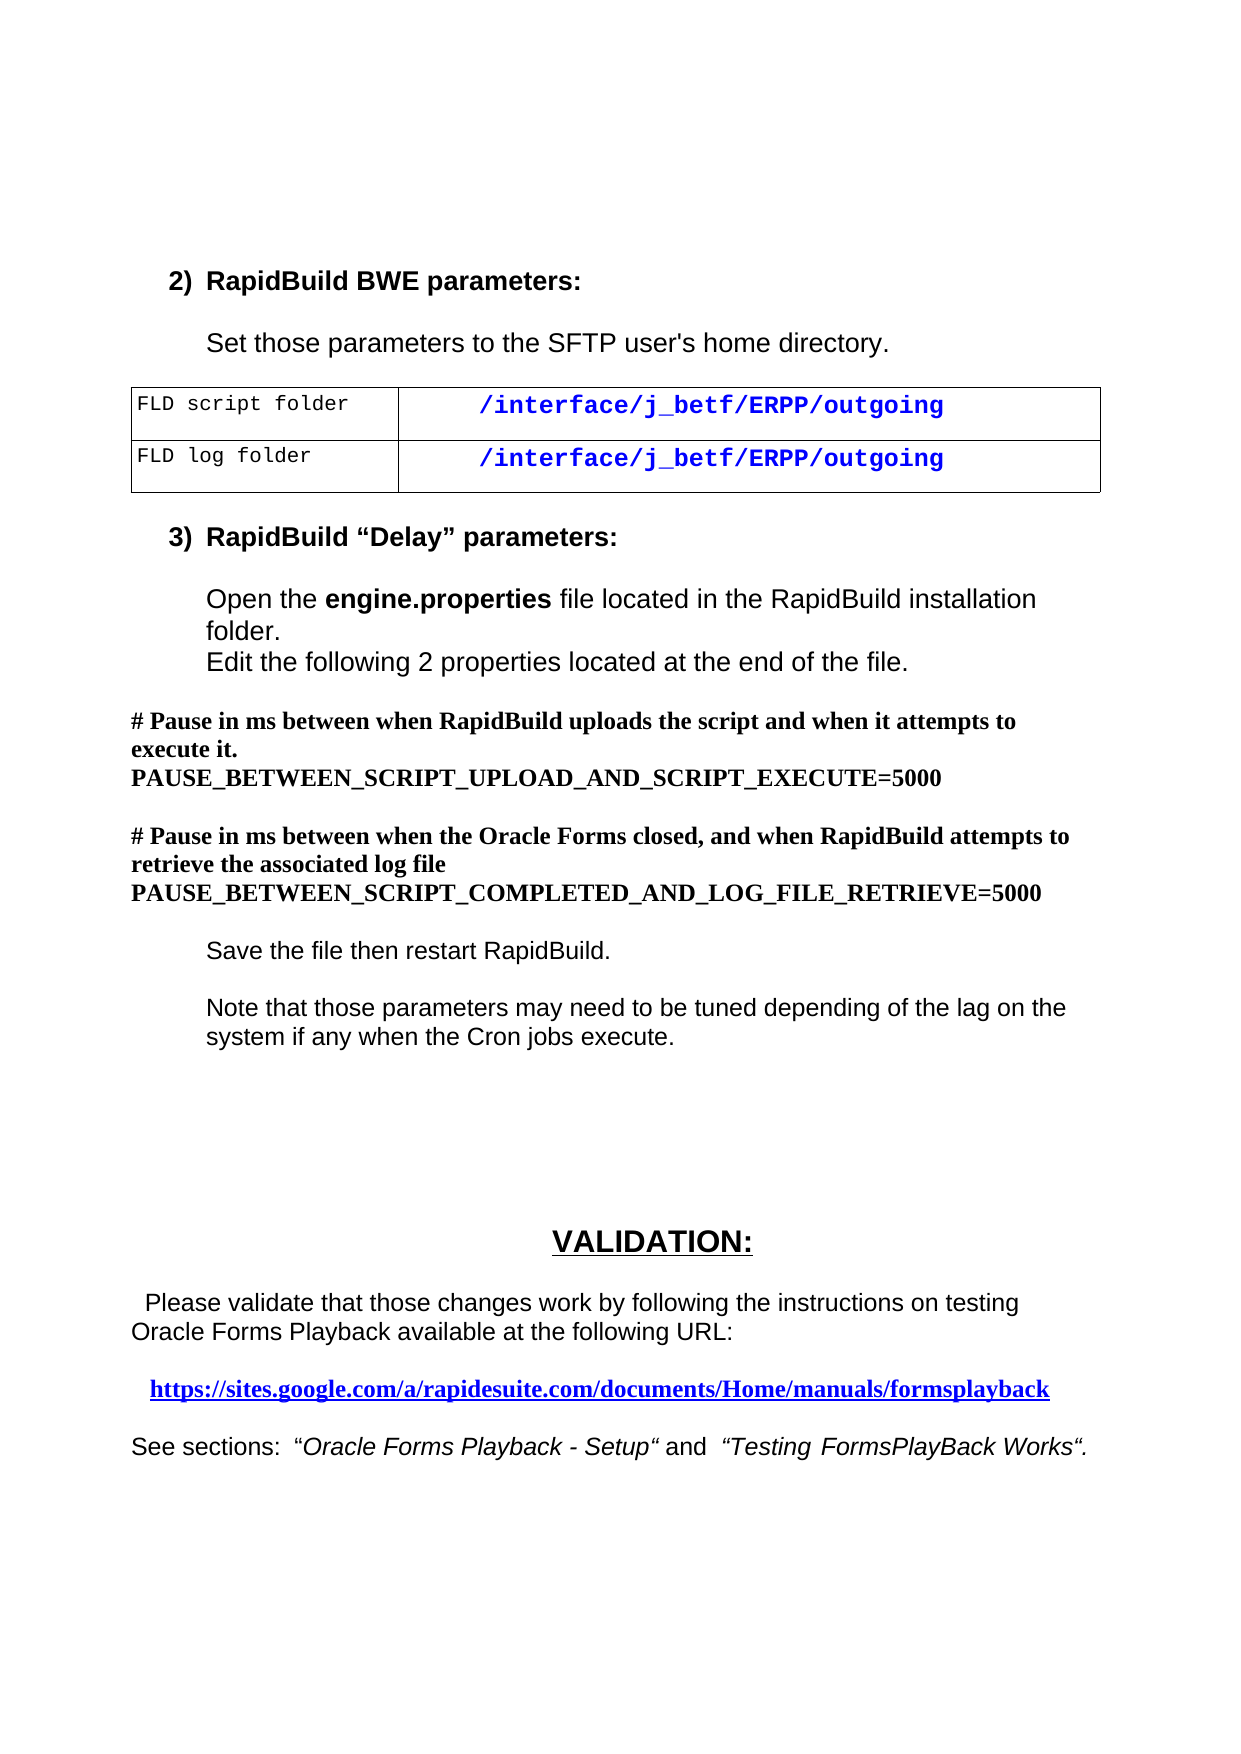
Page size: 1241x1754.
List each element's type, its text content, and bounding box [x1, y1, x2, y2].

text PAUSE_BETWEEN_SCRIPT_UPLOAD_AND_SCRIPT_EXECUTE=5000 [131, 763, 1099, 792]
table_cell FLD log folder [132, 441, 398, 492]
table_header FLD script folder [132, 388, 398, 439]
text https://sites.google.com/a/rapidesuite.com/documents/Home/manuals/formsplayback [131, 1374, 1099, 1403]
list RapidBuild “Delay” parameters: [168, 521, 1099, 552]
text VALIDATION: [206, 1223, 1099, 1259]
text Save the file then restart RapidBuild. [206, 936, 1099, 964]
text PAUSE_BETWEEN_SCRIPT_COMPLETED_AND_LOG_FILE_RETRIEVE=5000 [131, 878, 1099, 907]
table_cell /interface/j_betf/ERPP/outgoing [399, 441, 1100, 492]
list Set those parameters to the SFTP user's home directory. [168, 327, 1099, 358]
text Edit the following 2 properties located at the end of the file. [206, 646, 1099, 677]
table_header /interface/j_betf/ERPP/outgoing [399, 388, 1100, 439]
text # Pause in ms between when the Oracle Forms closed, and when RapidBuild attempts to retrieve the associated log file [131, 821, 1099, 878]
text # Pause in ms between when RapidBuild uploads the script and when it attempts to execute it. [131, 706, 1099, 763]
text Note that those parameters may need to be tuned depending of the lag on the system if any when the Cron jobs execute. [206, 993, 1099, 1051]
text Please validate that those changes work by following the instructions on testing Oracle Forms Playback available at the following URL: [131, 1288, 1099, 1345]
list Open the engine.properties file located in the RapidBuild installation folder. [206, 583, 1099, 646]
text See sections: “Oracle Forms Playback - Setup“ and “Testing FormsPlayBack Works“. [131, 1432, 1099, 1460]
list RapidBuild BWE parameters: [168, 264, 1099, 296]
